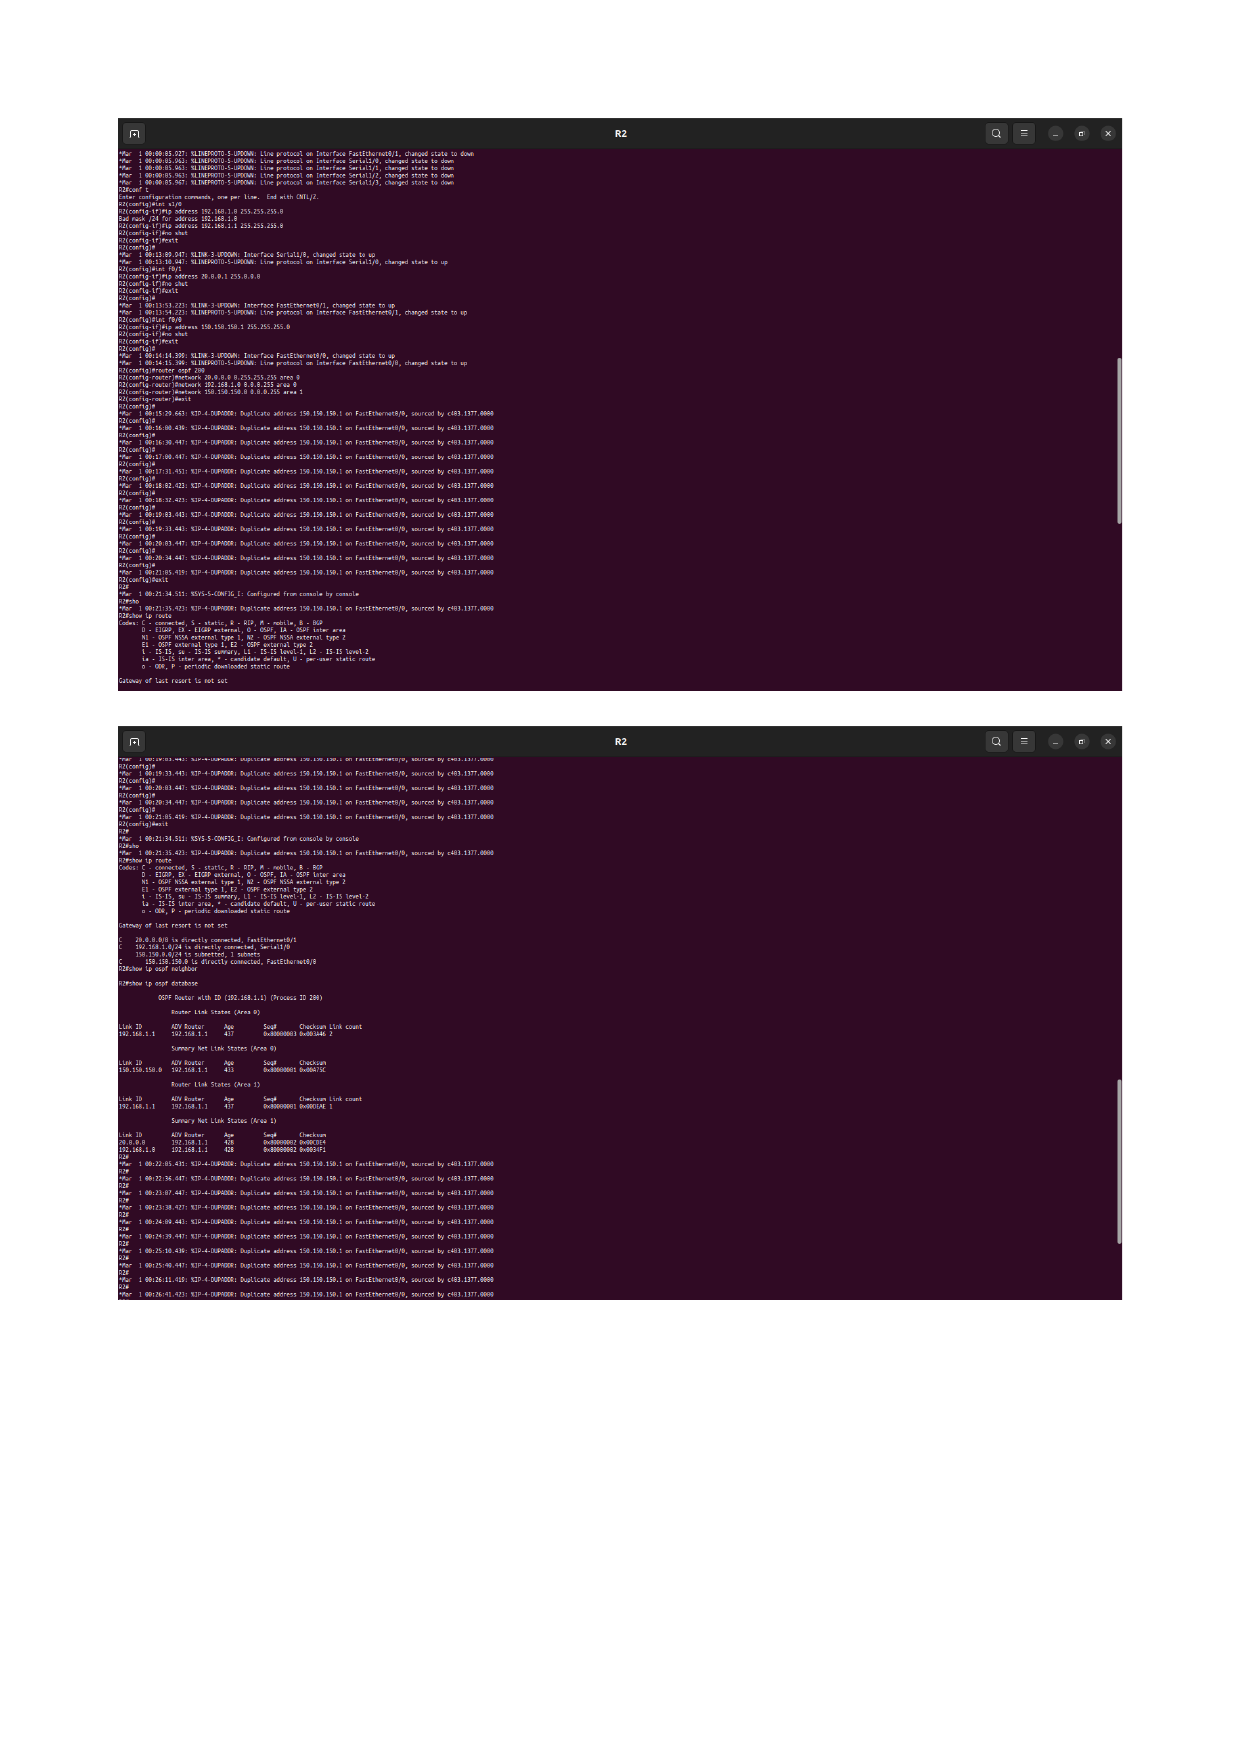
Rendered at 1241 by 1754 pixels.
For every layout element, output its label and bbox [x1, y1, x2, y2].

picture [118, 726, 1123, 1300]
picture [118, 118, 1123, 691]
